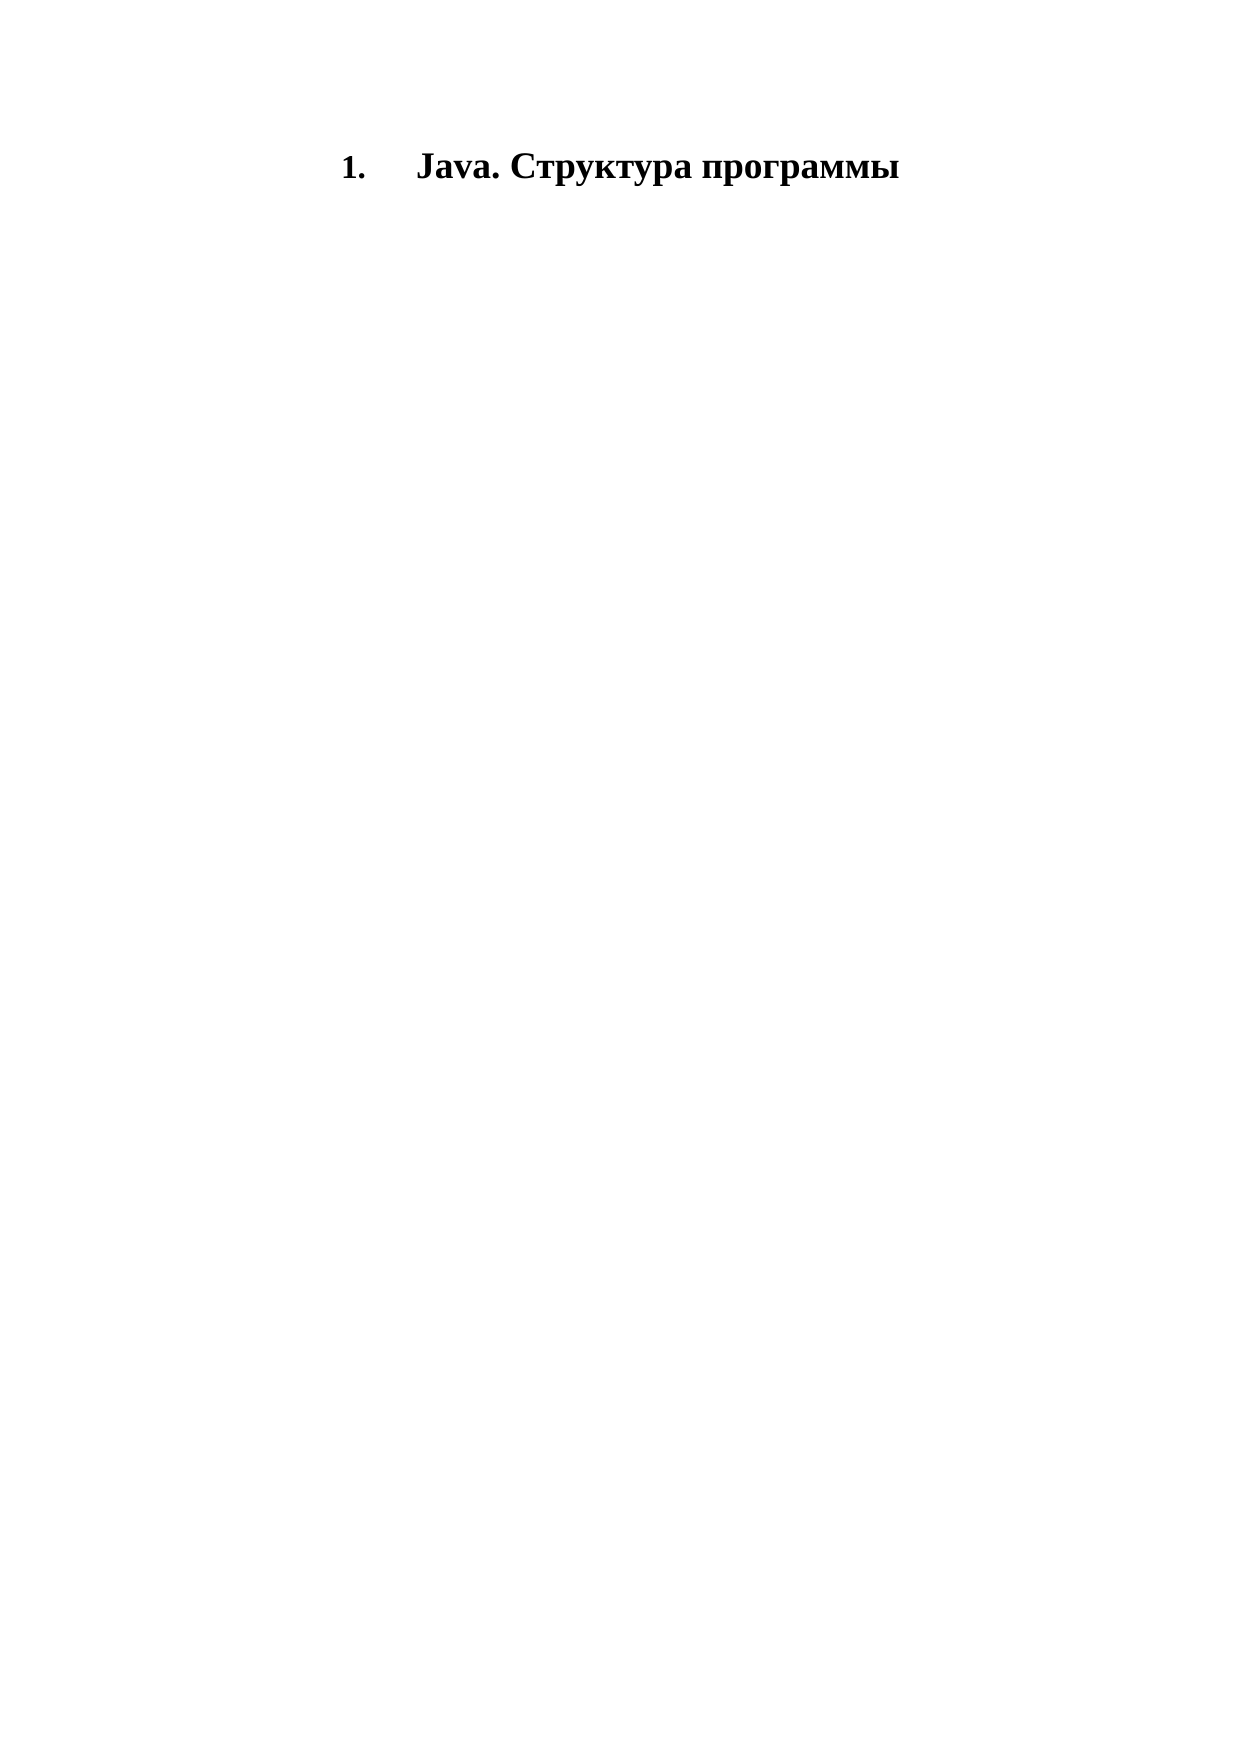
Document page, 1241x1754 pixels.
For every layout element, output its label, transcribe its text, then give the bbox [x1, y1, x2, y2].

subtitle Java. Структура программы [118, 143, 1122, 186]
